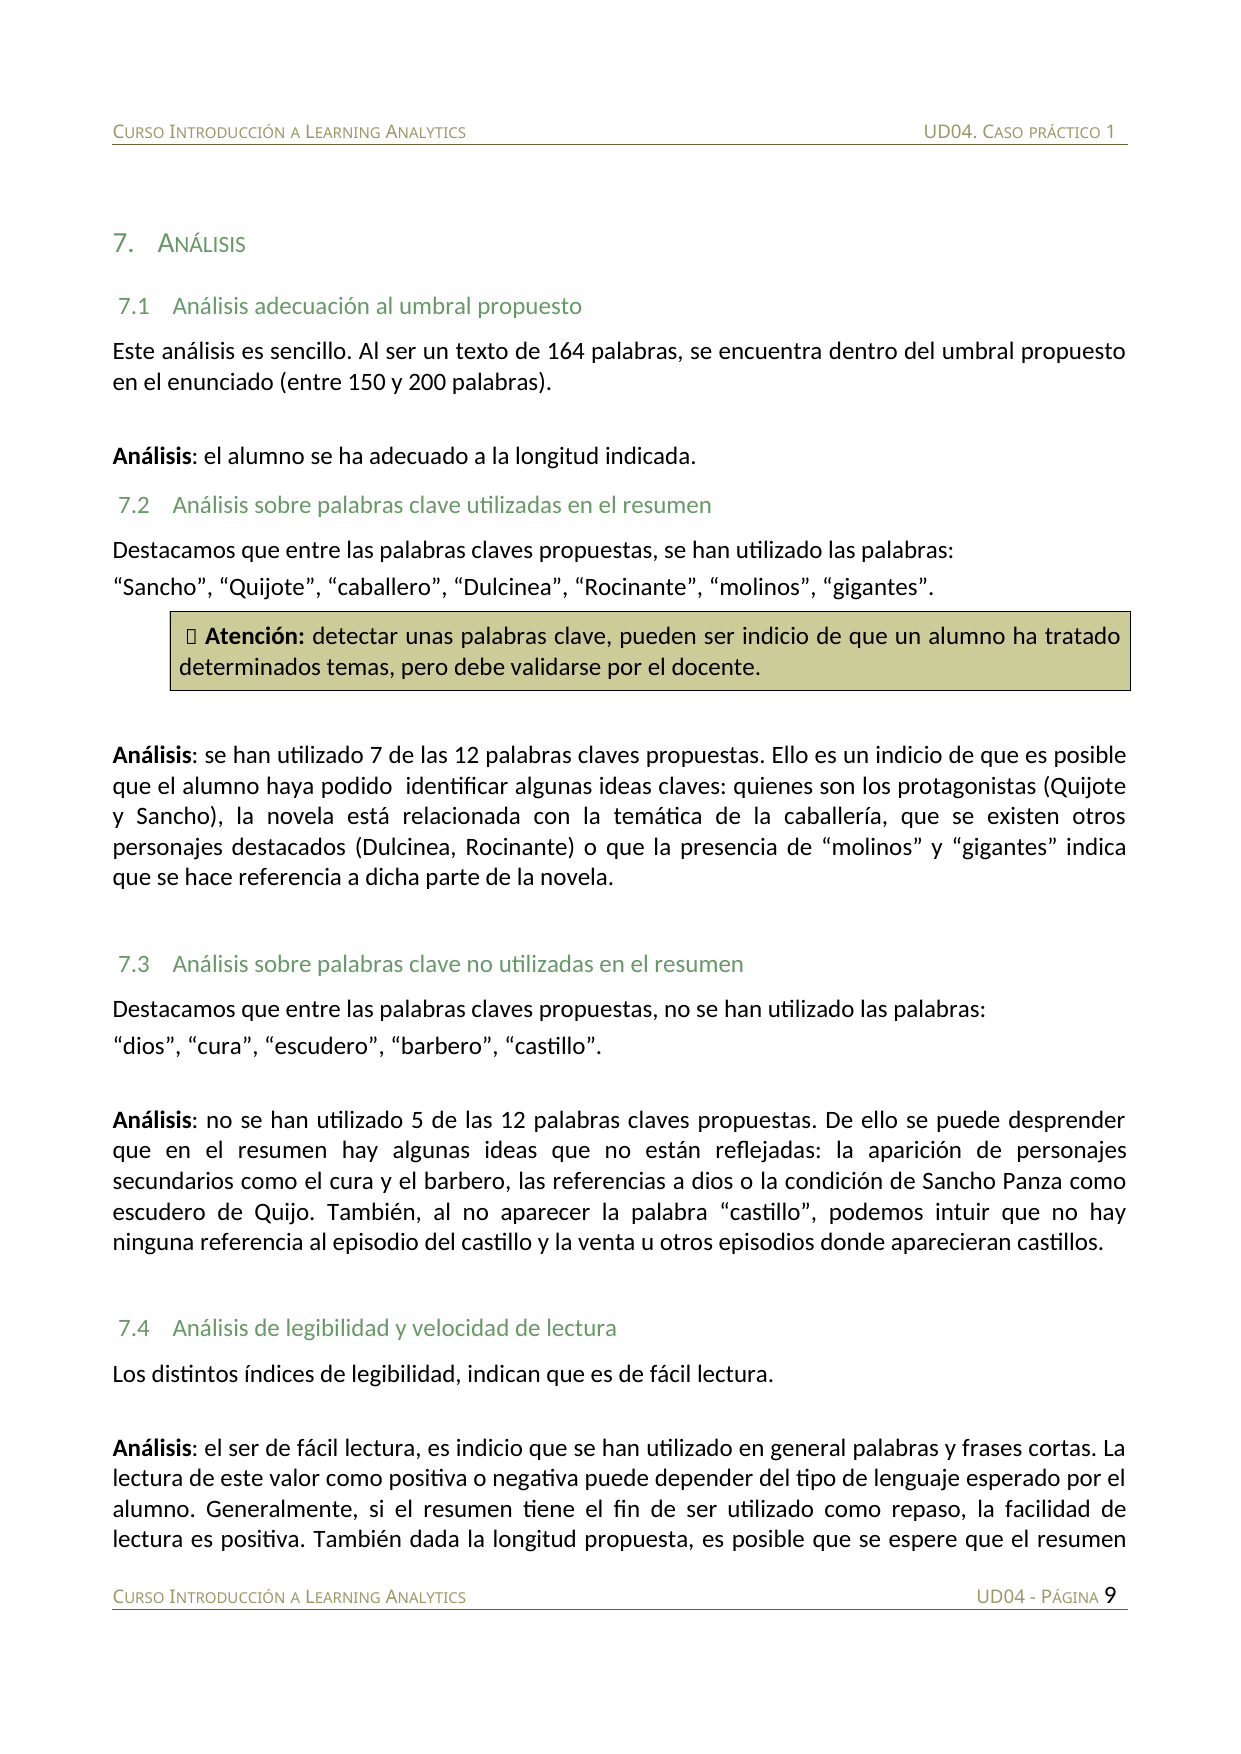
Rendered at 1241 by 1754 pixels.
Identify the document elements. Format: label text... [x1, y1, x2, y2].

text Destacamos que entre las palabras claves propuestas, se han utilizado las palabras: [112, 534, 1128, 565]
subtitle Análisis sobre palabras clave utilizadas en el resumen [112, 489, 1128, 520]
text “Sancho”, “Quijote”, “caballero”, “Dulcinea”, “Rocinante”, “molinos”, “gigantes”. [112, 572, 1128, 602]
text “dios”, “cura”, “escudero”, “barbero”, “castillo”. [112, 1030, 1128, 1061]
subtitle Análisis adecuación al umbral propuesto [112, 290, 1128, 321]
subtitle Análisis [112, 224, 1128, 260]
subtitle Análisis de legibilidad y velocidad de lectura [112, 1313, 1128, 1343]
text Análisis: el alumno se ha adecuado a la longitud indicada. [112, 440, 1128, 470]
text Este análisis es sencillo. Al ser un texto de 164 palabras, se encuentra dentro del umbral propuesto en el enunciado (entre 150 y 200 palabras). [112, 335, 1128, 396]
text Análisis: se han utilizado 7 de las 12 palabras claves propuestas. Ello es un indicio de que es posible que el alumno haya podido identificar algunas ideas claves: quienes son los protagonistas (Quijote y Sancho), la novela está relacionada con la temática de la caballería, que se existen otros personajes destacados (Dulcinea, Rocinante) o que la presencia de “molinos” y “gigantes” indica que se hace referencia a dicha parte de la novela. [112, 739, 1128, 892]
text Destacamos que entre las palabras claves propuestas, no se han utilizado las palabras: [112, 993, 1128, 1024]
text Los distintos índices de legibilidad, indican que es de fácil lectura. [112, 1358, 1128, 1388]
subtitle Análisis sobre palabras clave no utilizadas en el resumen [112, 948, 1128, 978]
text Análisis: el ser de fácil lectura, es indicio que se han utilizado en general palabras y frases cortas. La lectura de este valor como positiva o negativa puede depender del tipo de lenguaje esperado por el alumno. Generalmente, si el resumen tiene el fin de ser utilizado como repaso, la facilidad de lectura es positiva. También dada la longitud propuesta, es posible que se espere que el resumen [112, 1432, 1128, 1554]
text Análisis: no se han utilizado 5 de las 12 palabras claves propuestas. De ello se puede desprender que en el resumen hay algunas ideas que no están reflejadas: la aparición de personajes secundarios como el cura y el barbero, las referencias a dios o la condición de Sancho Panza como escudero de Quijo. También, al no aparecer la palabra “castillo”, podemos intuir que no hay ninguna referencia al episodio del castillo y la venta u otros episodios donde aparecieran castillos. [112, 1104, 1128, 1257]
text ❕ Atención: detectar unas palabras clave, pueden ser indicio de que un alumno ha tratado determinados temas, pero debe validarse por el docente. [171, 612, 1130, 690]
